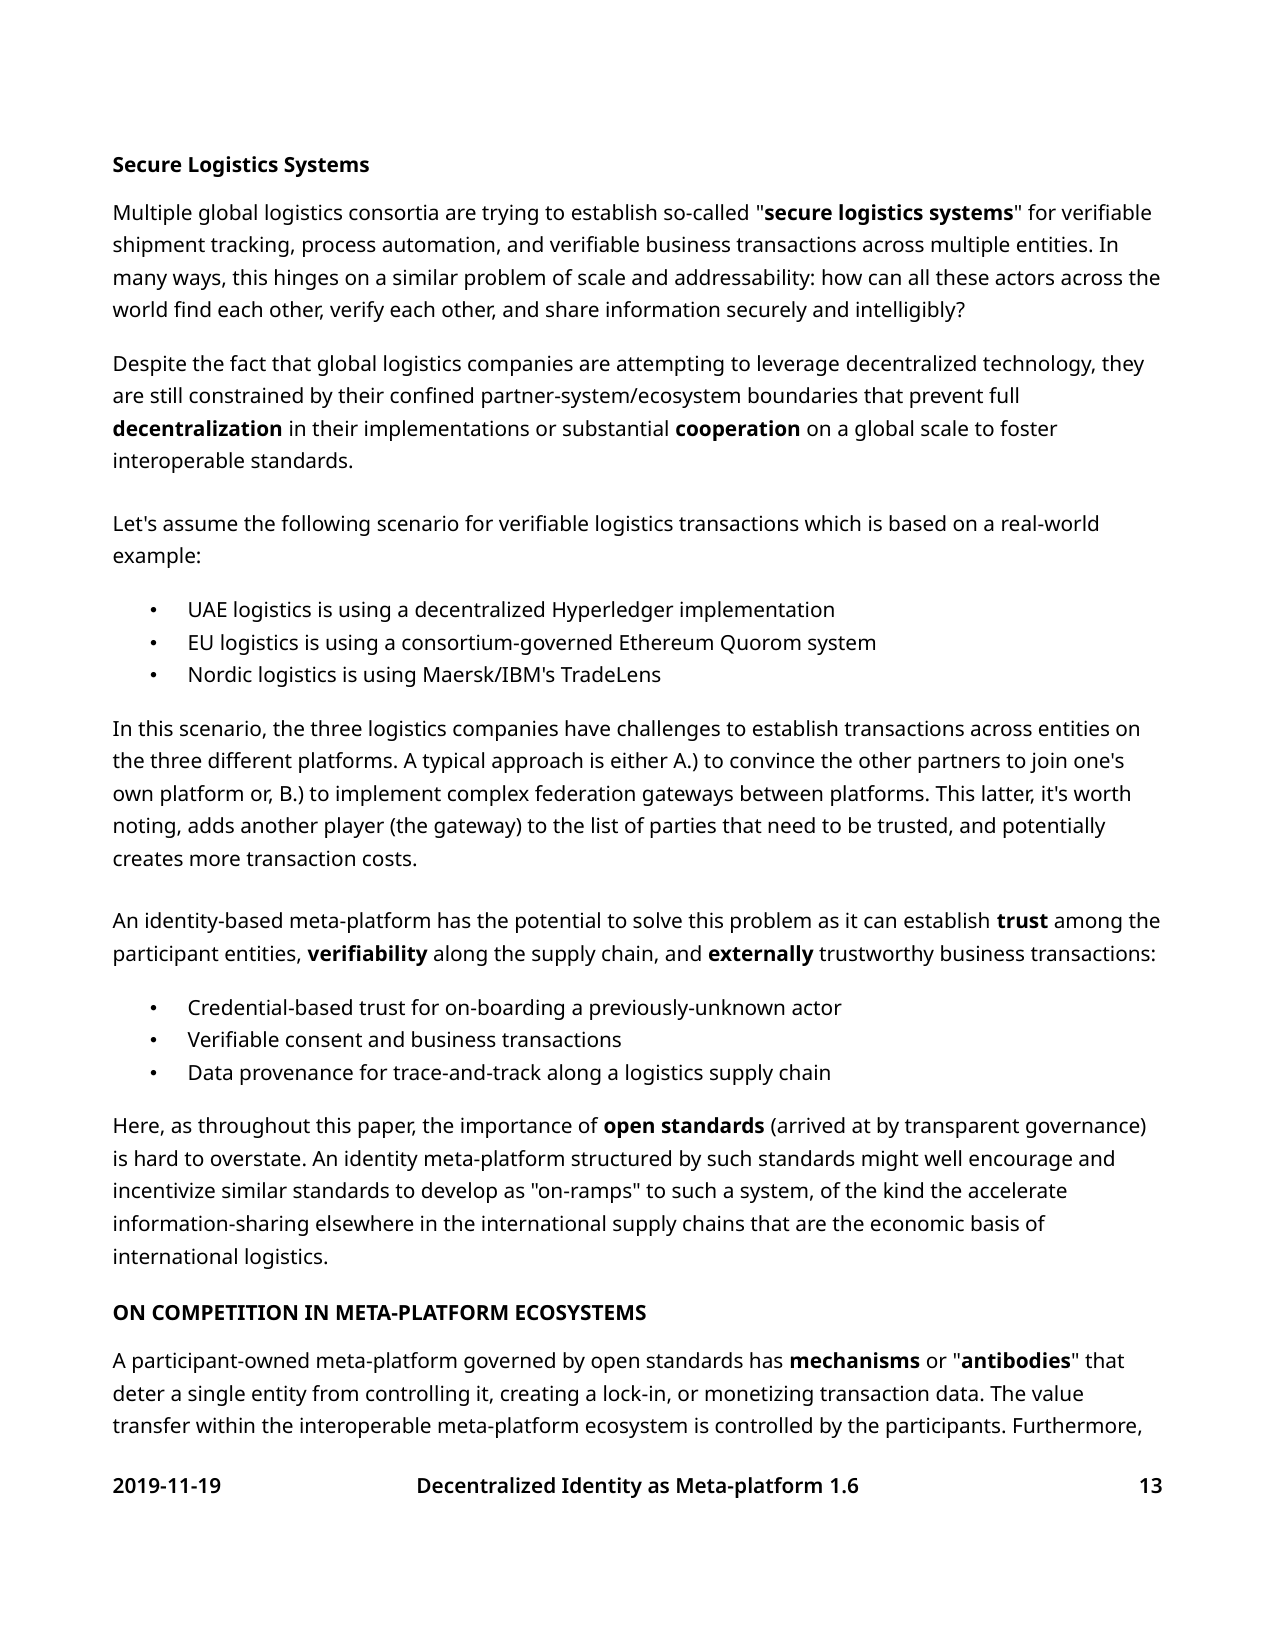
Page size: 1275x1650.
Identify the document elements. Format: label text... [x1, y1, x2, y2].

text Multiple global logistics consortia are trying to establish so-called "secure logistics systems" for verifiable shipment tracking, process automation, and verifiable business transactions across multiple entities. In many ways, this hinges on a similar problem of scale and addressability: how can all these actors across the world find each other, verify each other, and share information securely and intelligibly? [112, 198, 1162, 324]
text An identity-based meta-platform has the potential to solve this problem as it can establish trust among the participant entities, verifiability along the supply chain, and externally trustworthy business transactions: [112, 906, 1162, 967]
list Credential-based trust for on-boarding a previously-unknown actor [150, 993, 1162, 1021]
text Despite the fact that global logistics companies are attempting to leverage decentralized technology, they are still constrained by their confined partner-system/ecosystem boundaries that prevent full decentralization in their implementations or substantial cooperation on a global scale to foster interoperable standards. [112, 349, 1162, 475]
subtitle Secure Logistics Systems [112, 150, 1162, 178]
text Here, as throughout this paper, the importance of open standards (arrived at by transparent governance) is hard to overstate. An identity meta-platform structured by such standards might well encourage and incentivize similar standards to develop as "on-ramps" to such a system, of the kind the accelerate information-sharing elsewhere in the international supply chains that are the economic basis of international logistics. [112, 1111, 1162, 1270]
list EU logistics is using a consortium-governed Ethereum Quorom system [150, 628, 1162, 656]
list Verifiable consent and business transactions [150, 1025, 1162, 1054]
text A participant-owned meta-platform governed by open standards has mechanisms or "antibodies" that deter a single entity from controlling it, creating a lock-in, or monetizing transaction data. The value transfer within the interoperable meta-platform ecosystem is controlled by the participants. Furthermore, [112, 1346, 1162, 1440]
list Data provenance for trace-and-track along a logistics supply chain [150, 1058, 1162, 1086]
text In this scenario, the three logistics companies have challenges to establish transactions across entities on the three different platforms. A typical approach is either A.) to convince the other partners to join one's own platform or, B.) to implement complex federation gateways between platforms. This latter, it's worth noting, adds another player (the gateway) to the list of parties that need to be trusted, and potentially creates more transaction costs. [112, 714, 1162, 873]
text Let's assume the following scenario for verifiable logistics transactions which is based on a real-world example: [112, 509, 1162, 570]
subtitle On Competition in Meta-platform Ecosystems [112, 1298, 1162, 1327]
list UAE logistics is using a decentralized Hyperledger implementation [150, 595, 1162, 623]
list Nordic logistics is using Maersk/IBM's TradeLens [150, 660, 1162, 689]
